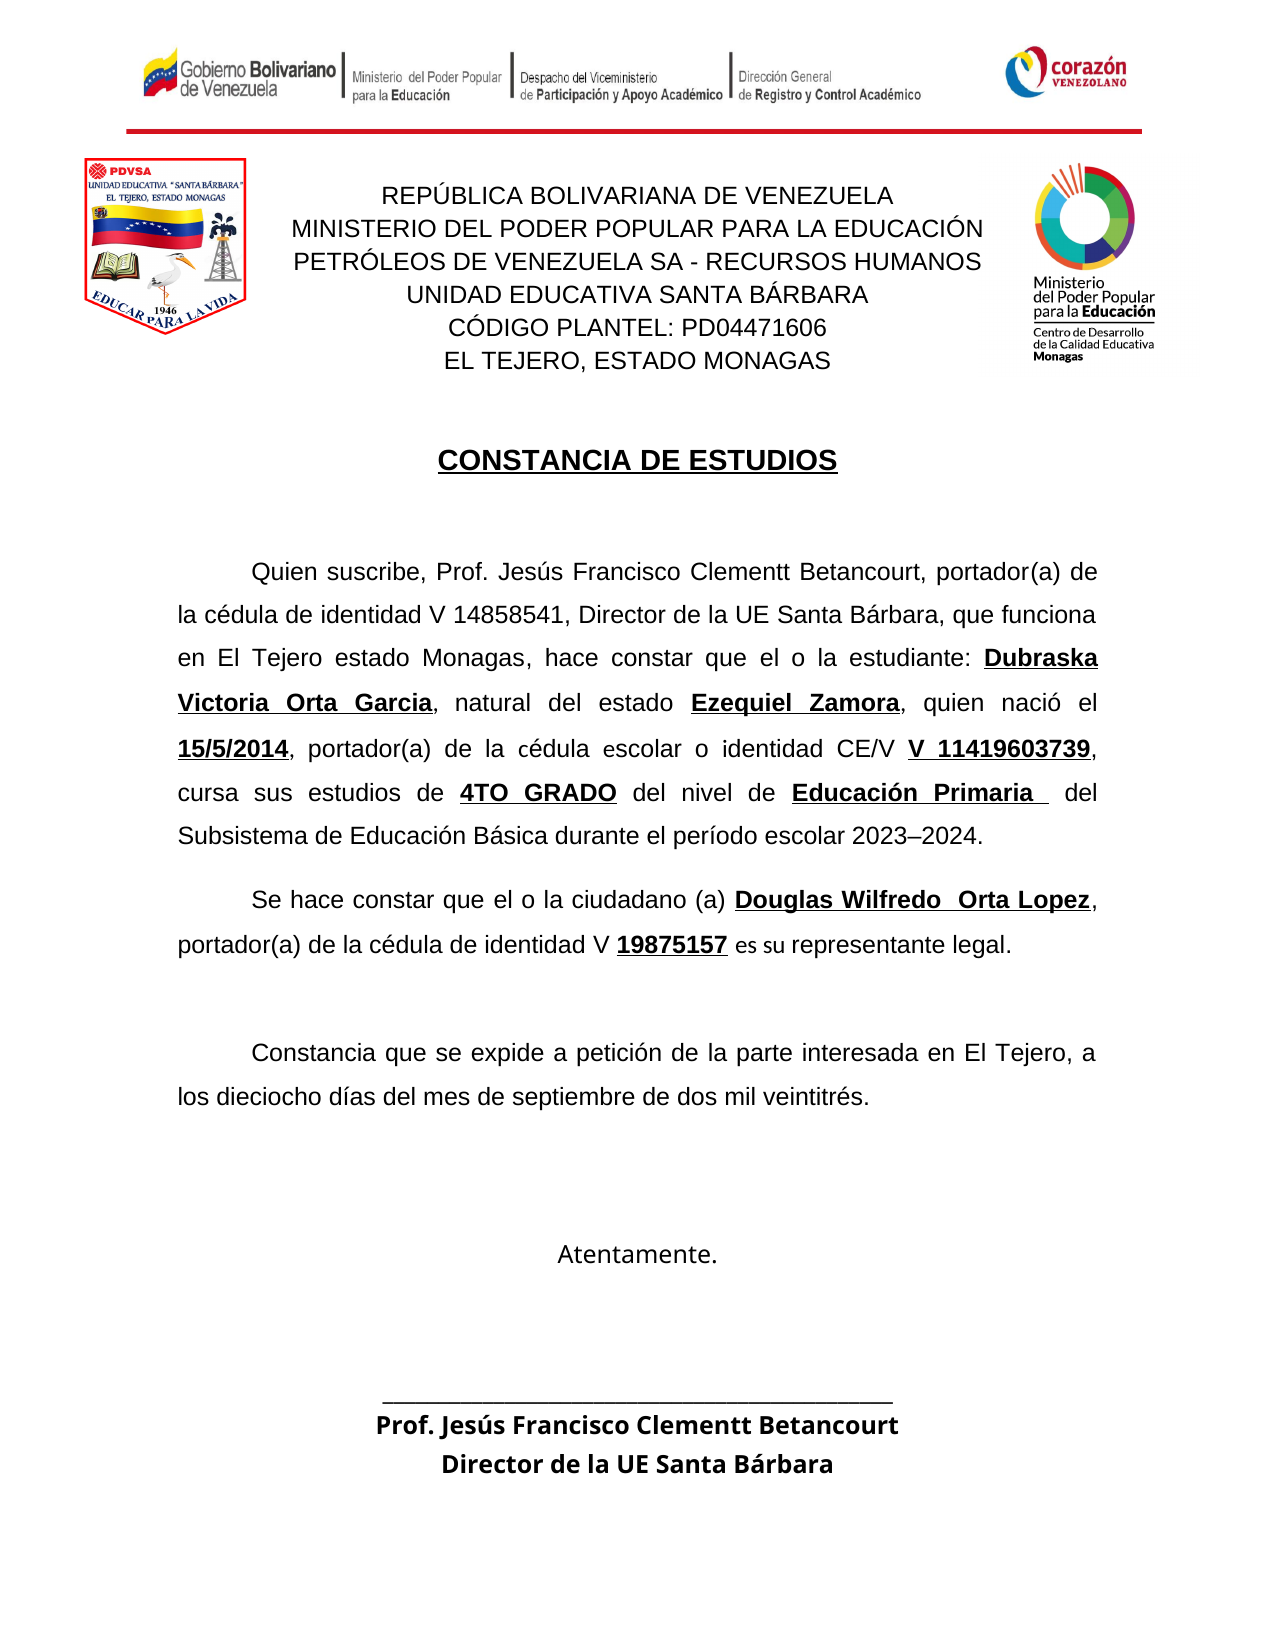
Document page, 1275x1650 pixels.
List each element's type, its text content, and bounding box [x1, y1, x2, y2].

picture [126, 11, 1142, 134]
text EL TEJERO, ESTADO MONAGAS [177, 346, 978, 374]
text Se hace constar que el o la ciudadano (a) Douglas Wilfredo Orta Lopez, portador(a) de la cédula de identidad V 19875157 es su representante legal. [177, 885, 1098, 959]
picture [978, 153, 1200, 377]
text Quien suscribe, Prof. Jesús Francisco Clementt Betancourt, portador(a) de la cédula de identidad V 14858541, Director de la UE Santa Bárbara, que funciona en El Tejero estado Monagas, hace constar que el o la estudiante: Dubraska Victoria Orta Garcia, natural del estado Ezequiel Zamora, quien nació el 15/5/2014, portador(a) de la cédula escolar o identidad CE/V V 11419603739, cursa sus estudios de 4TO GRADO del nivel de Educación Primaria del Subsistema de Educación Básica durante el período escolar 2023–2024. [177, 557, 1098, 849]
subtitle REPÚBLICA BOLIVARIANA DE VENEZUELA [252, 181, 978, 209]
text ______________________________________________ [177, 1373, 1098, 1407]
picture [79, 158, 252, 335]
subtitle PETRÓLEOS DE VENEZUELA SA - RECURSOS HUMANOS [252, 247, 978, 275]
text Constancia que se expide a petición de la parte interesada en El Tejero, a los dieciocho días del mes de septiembre de dos mil veintitrés. [177, 1038, 1098, 1110]
text CÓDIGO PLANTEL: PD04471606 [177, 313, 978, 341]
text UNIDAD EDUCATIVA SANTA BÁRBARA [252, 280, 978, 308]
text Director de la UE Santa Bárbara [177, 1447, 1098, 1481]
subtitle MINISTERIO DEL PODER POPULAR PARA LA EDUCACIÓN [252, 214, 978, 242]
text Prof. Jesús Francisco Clementt Betancourt [177, 1407, 1098, 1441]
subtitle CONSTANCIA DE ESTUDIOS [177, 443, 1098, 476]
text Atentamente. [177, 1237, 1098, 1271]
